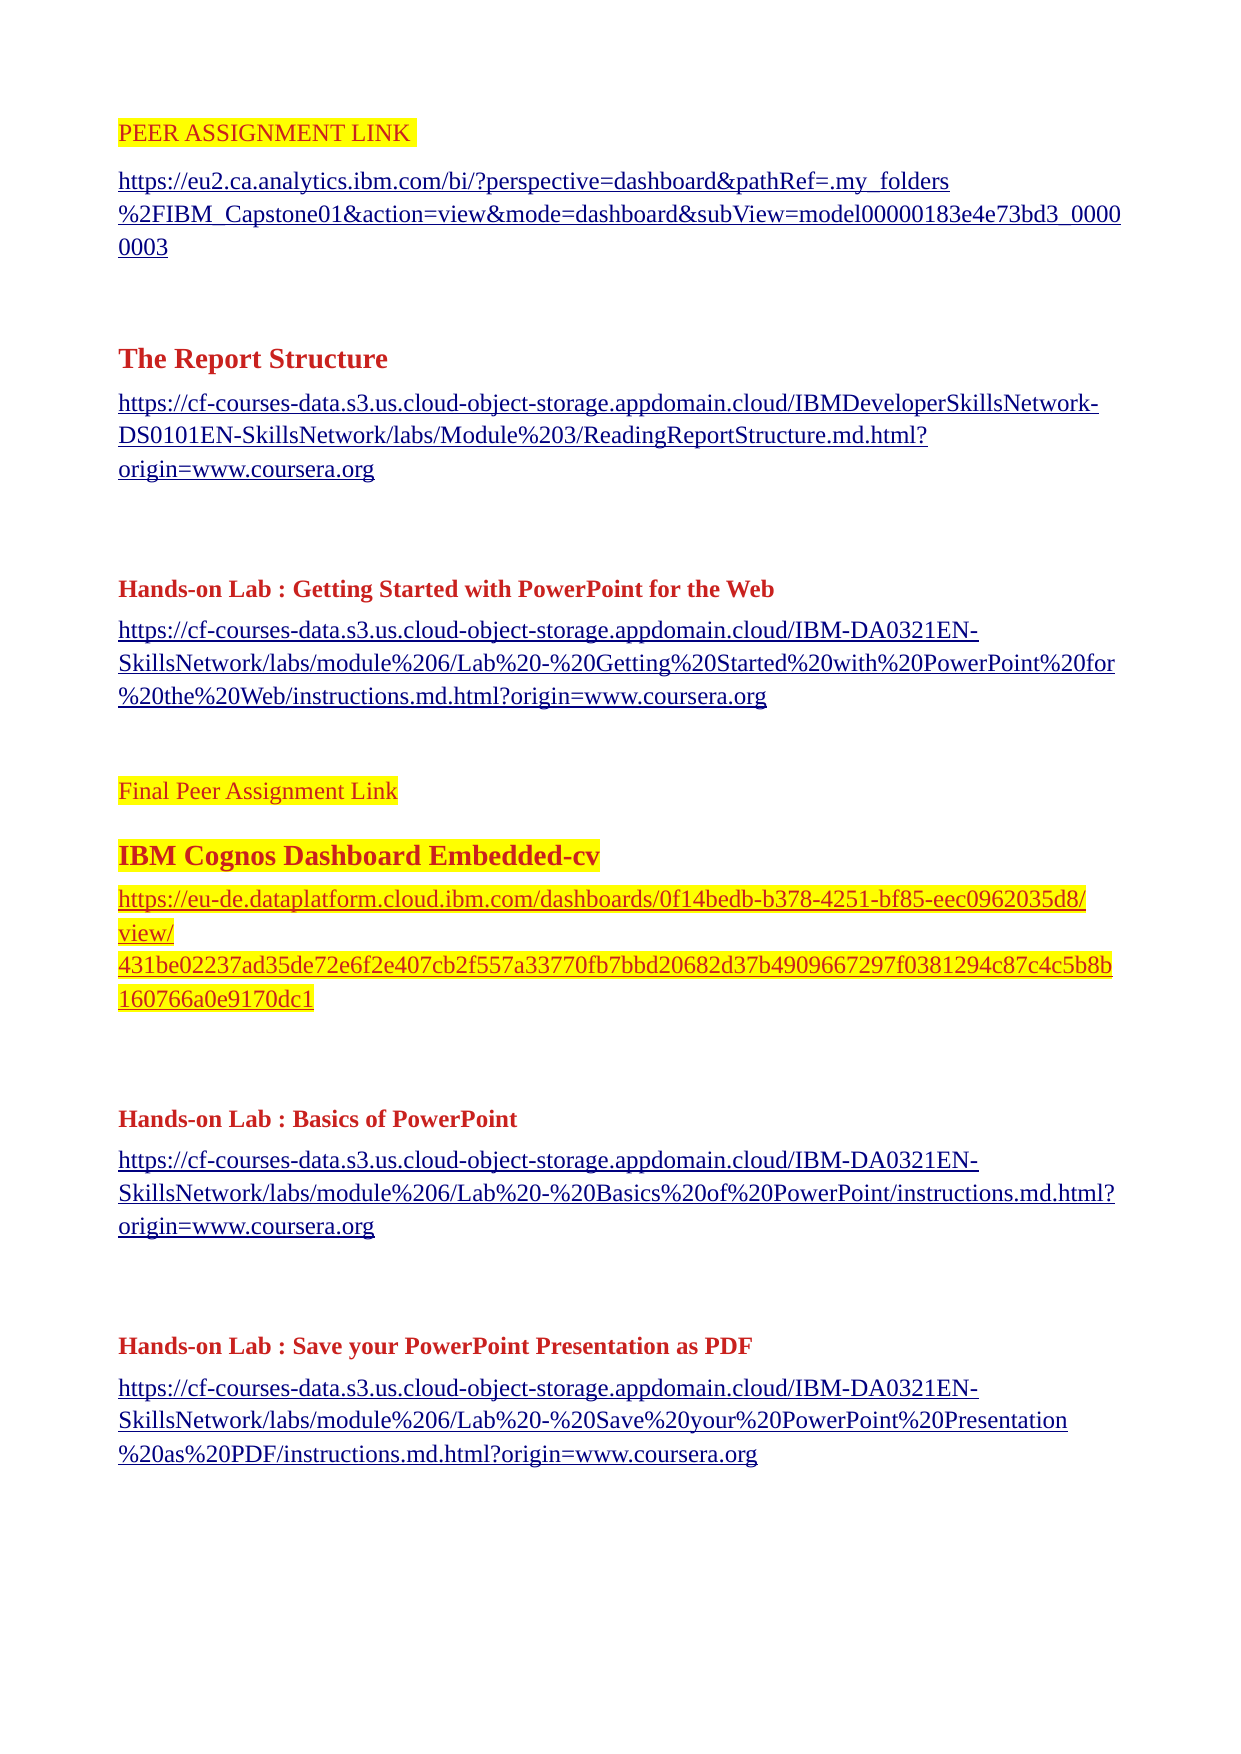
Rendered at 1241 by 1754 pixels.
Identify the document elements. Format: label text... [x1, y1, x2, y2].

text https://cf-courses-data.s3.us.cloud-object-storage.appdomain.cloud/IBM-DA0321EN-SkillsNetwork/labs/module%206/Lab%20-%20Getting%20Started%20with%20PowerPoint%20for%20the%20Web/instructions.md.html?origin=www.coursera.org [118, 615, 1122, 710]
text https://cf-courses-data.s3.us.cloud-object-storage.appdomain.cloud/IBMDeveloperSkillsNetwork-DS0101EN-SkillsNetwork/labs/Module%203/ReadingReportStructure.md.html?origin=www.coursera.org [118, 388, 1122, 482]
text https://cf-courses-data.s3.us.cloud-object-storage.appdomain.cloud/IBM-DA0321EN-SkillsNetwork/labs/module%206/Lab%20-%20Save%20your%20PowerPoint%20Presentation%20as%20PDF/instructions.md.html?origin=www.coursera.org [118, 1373, 1122, 1467]
subtitle Hands-on Lab : Getting Started with PowerPoint for the Web [118, 574, 1122, 603]
text https://eu2.ca.analytics.ibm.com/bi/?perspective=dashboard&pathRef=.my_folders%2FIBM_Capstone01&action=view&mode=dashboard&subView=model00000183e4e73bd3_00000003 [118, 166, 1122, 261]
text Final Peer Assignment Link [118, 776, 1122, 805]
subtitle Hands-on Lab : Save your PowerPoint Presentation as PDF [118, 1331, 1122, 1360]
subtitle IBM Cognos Dashboard Embedded-cv [118, 838, 1122, 872]
subtitle The Report Structure [118, 342, 1122, 375]
text https://eu-de.dataplatform.cloud.ibm.com/dashboards/0f14bedb-b378-4251-bf85-eec0962035d8/view/431be02237ad35de72e6f2e407cb2f557a33770fb7bbd20682d37b4909667297f0381294c87c4c5b8b160766a0e9170dc1 [118, 884, 1122, 1012]
subtitle Hands-on Lab : Basics of PowerPoint [118, 1104, 1122, 1133]
text https://cf-courses-data.s3.us.cloud-object-storage.appdomain.cloud/IBM-DA0321EN-SkillsNetwork/labs/module%206/Lab%20-%20Basics%20of%20PowerPoint/instructions.md.html?origin=www.coursera.org [118, 1145, 1122, 1240]
text PEER ASSIGNMENT LINK [118, 118, 1122, 147]
